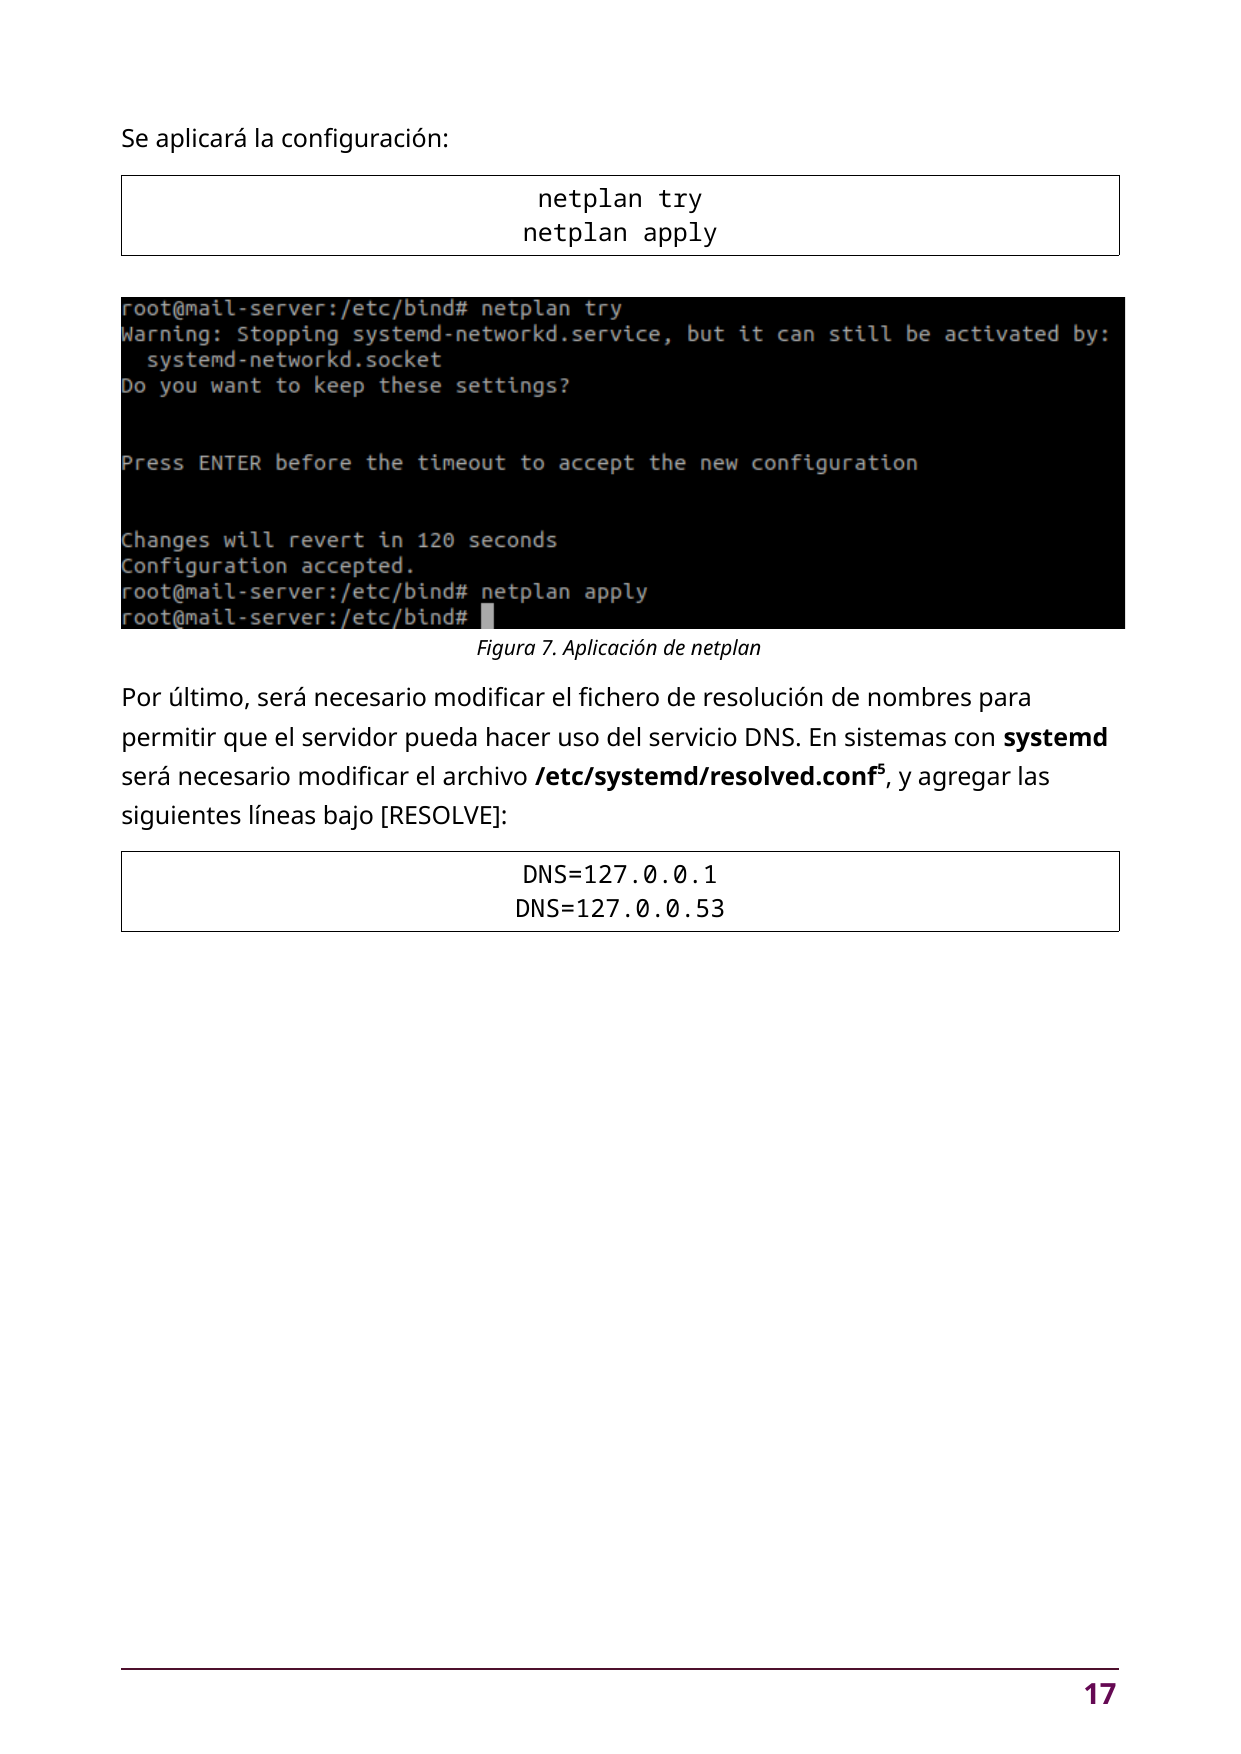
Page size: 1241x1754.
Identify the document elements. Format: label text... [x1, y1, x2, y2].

text Figura 7. Aplicación de netplan [121, 629, 1119, 661]
text Se aplicará la configuración: [121, 121, 1119, 155]
picture [121, 297, 1125, 629]
text Por último, será necesario modificar el fichero de resolución de nombres para permitir que el servidor pueda hacer uso del servicio DNS. En sistemas con systemd será necesario modificar el archivo /etc/systemd/resolved.conf, y agregar las siguientes líneas bajo [RESOLVE]: [121, 680, 1119, 832]
table_header DNS=127.0.0.1 DNS=127.0.0.53 [122, 852, 1119, 931]
table_header netplan try netplan apply [122, 176, 1119, 254]
